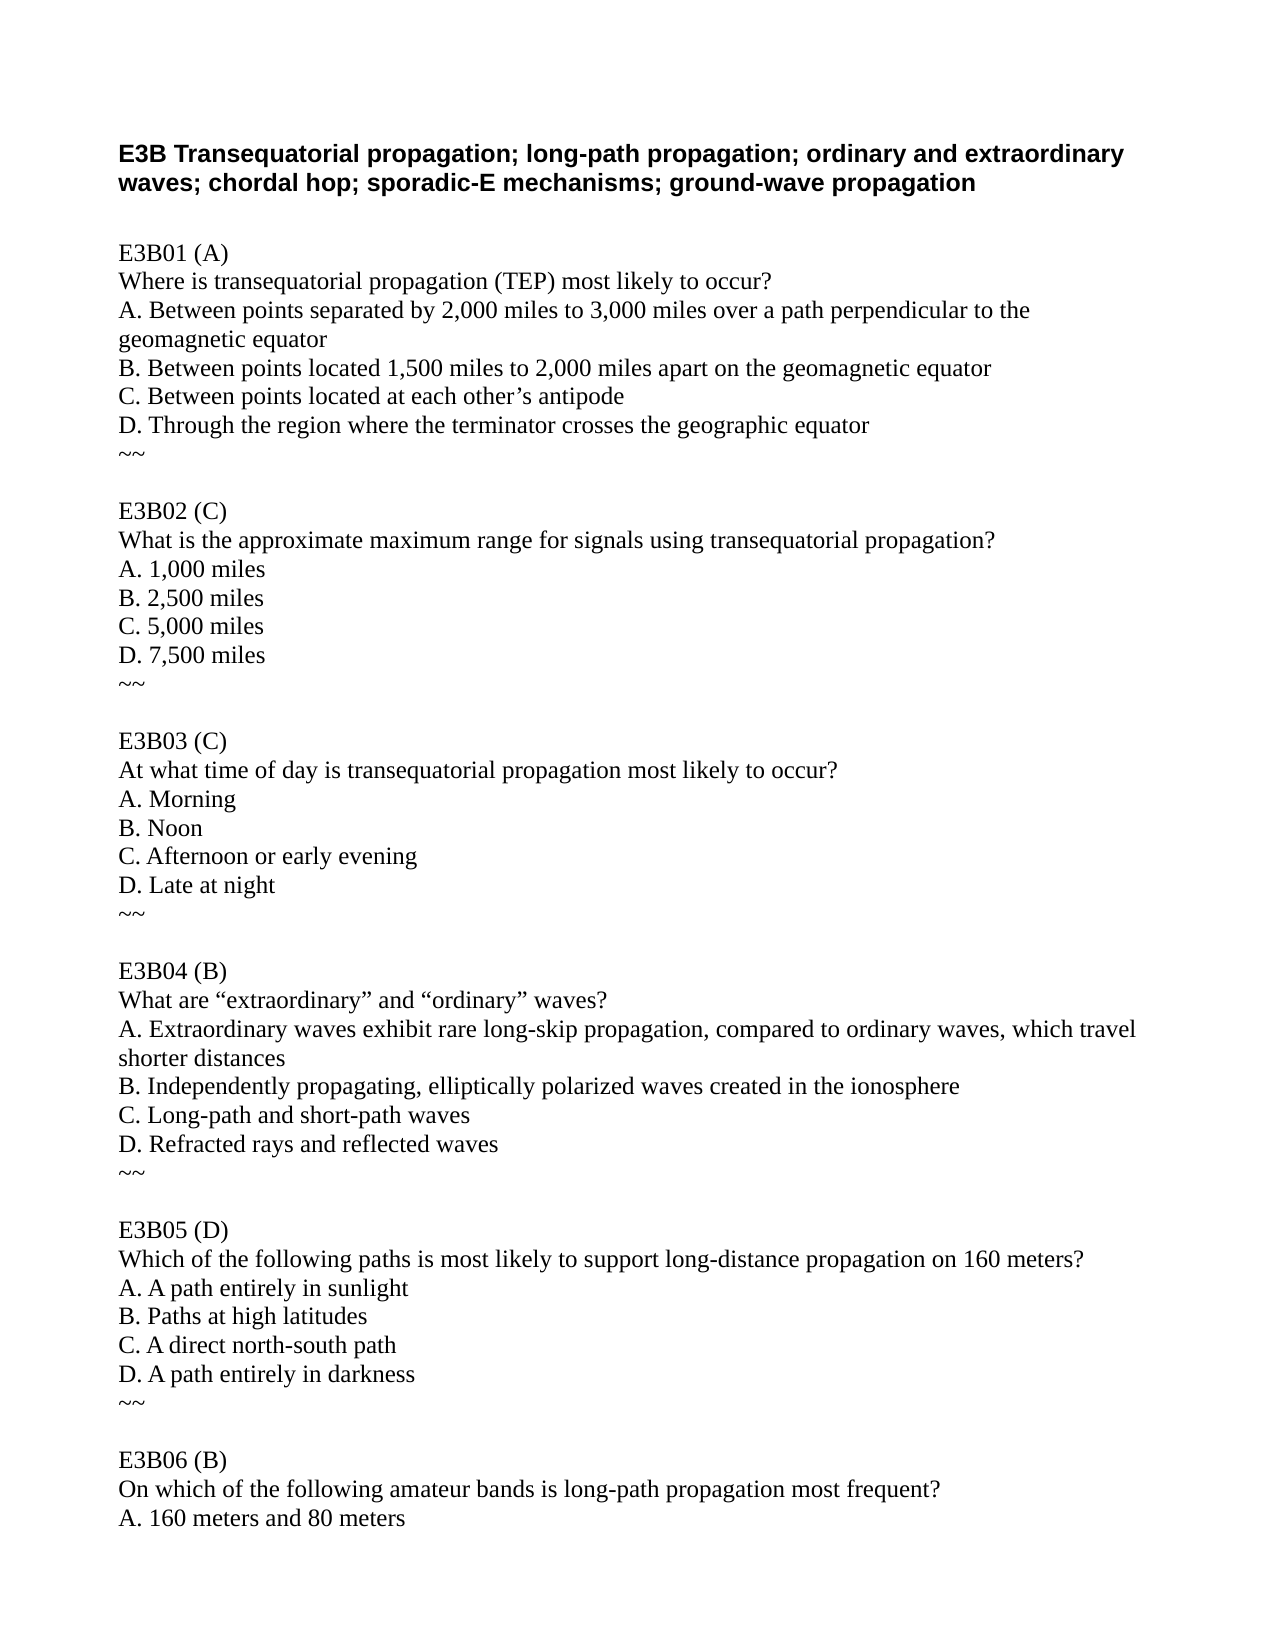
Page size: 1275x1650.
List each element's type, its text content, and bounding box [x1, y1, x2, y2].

text On which of the following amateur bands is long-path propagation most frequent? [118, 1474, 1157, 1503]
text ~~ [118, 439, 1157, 468]
text D. 7,500 miles [118, 640, 1157, 669]
text A. 160 meters and 80 meters [118, 1503, 1157, 1531]
text C. Between points located at each other’s antipode [118, 381, 1157, 410]
text E3B01 (A) [118, 238, 1157, 266]
text E3B02 (C) [118, 496, 1157, 525]
text E3B06 (B) [118, 1445, 1157, 1474]
text A. Between points separated by 2,000 miles to 3,000 miles over a path perpendicular to the geomagnetic equator [118, 295, 1157, 353]
subtitle E3B Transequatorial propagation; long-path propagation; ordinary and extraordinary waves; chordal hop; sporadic-E mechanisms; ground-wave propagation [118, 139, 1157, 196]
text D. Through the region where the terminator crosses the geographic equator [118, 410, 1157, 439]
text D. Late at night [118, 870, 1157, 899]
text B. 2,500 miles [118, 583, 1157, 611]
text At what time of day is transequatorial propagation most likely to occur? [118, 755, 1157, 784]
text ~~ [118, 1388, 1157, 1416]
text What is the approximate maximum range for signals using transequatorial propagation? [118, 525, 1157, 554]
text ~~ [118, 899, 1157, 928]
text C. A direct north-south path [118, 1330, 1157, 1359]
text B. Noon [118, 813, 1157, 841]
text Where is transequatorial propagation (TEP) most likely to occur? [118, 266, 1157, 295]
text B. Paths at high latitudes [118, 1301, 1157, 1330]
text C. Long-path and short-path waves [118, 1100, 1157, 1129]
text ~~ [118, 669, 1157, 698]
text A. Extraordinary waves exhibit rare long-skip propagation, compared to ordinary waves, which travel shorter distances [118, 1014, 1157, 1071]
text A. A path entirely in sunlight [118, 1273, 1157, 1301]
text B. Between points located 1,500 miles to 2,000 miles apart on the geomagnetic equator [118, 353, 1157, 381]
text C. Afternoon or early evening [118, 841, 1157, 870]
text C. 5,000 miles [118, 611, 1157, 640]
text A. 1,000 miles [118, 554, 1157, 583]
text E3B04 (B) [118, 956, 1157, 985]
text E3B05 (D) [118, 1215, 1157, 1244]
text Which of the following paths is most likely to support long-distance propagation on 160 meters? [118, 1244, 1157, 1273]
text D. A path entirely in darkness [118, 1359, 1157, 1388]
text ~~ [118, 1158, 1157, 1186]
text What are “extraordinary” and “ordinary” waves? [118, 985, 1157, 1014]
text A. Morning [118, 784, 1157, 813]
text E3B03 (C) [118, 726, 1157, 755]
text D. Refracted rays and reflected waves [118, 1129, 1157, 1158]
text B. Independently propagating, elliptically polarized waves created in the ionosphere [118, 1071, 1157, 1100]
